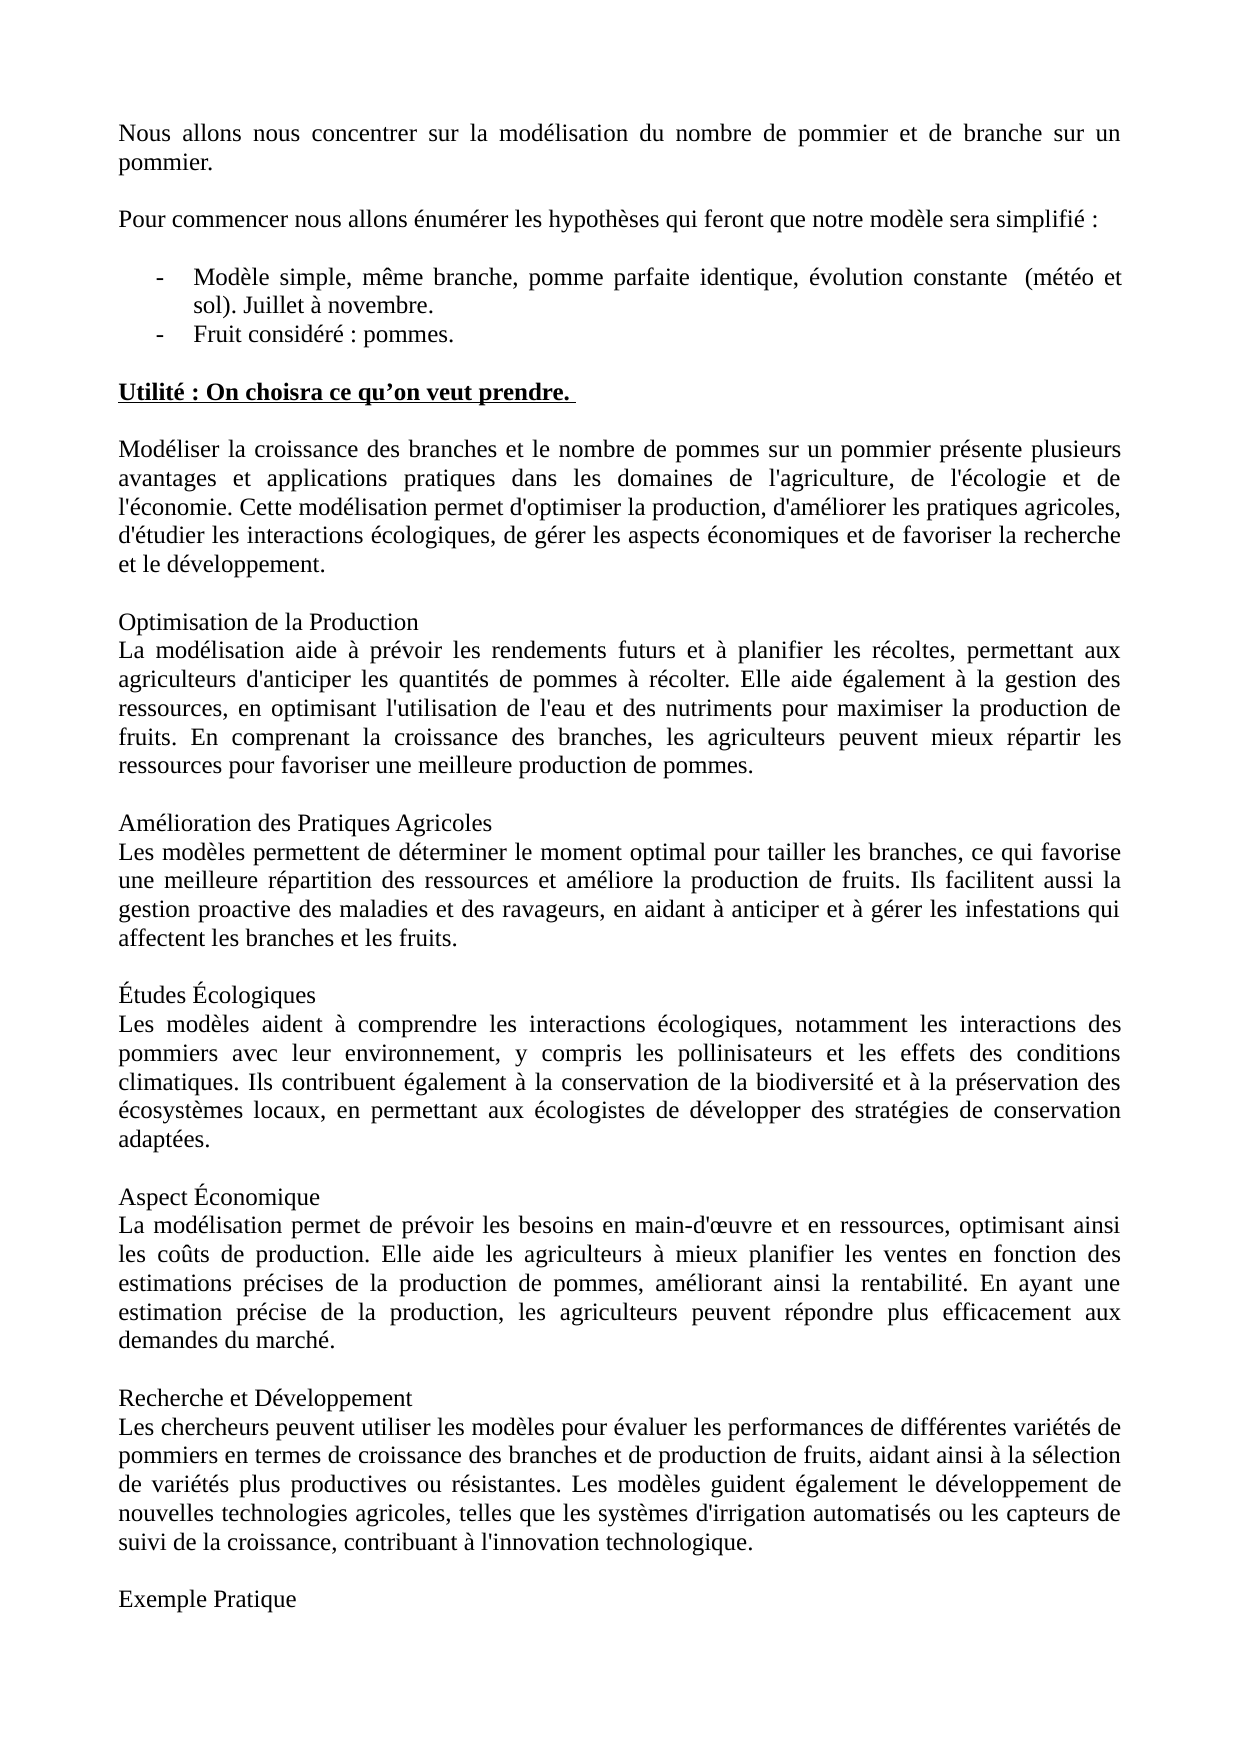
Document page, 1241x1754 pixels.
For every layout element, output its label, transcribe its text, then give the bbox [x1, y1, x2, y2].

text Utilité : On choisra ce qu’on veut prendre. [118, 377, 1122, 406]
text Pour commencer nous allons énumérer les hypothèses qui feront que notre modèle sera simplifié : [118, 204, 1122, 233]
text Les modèles permettent de déterminer le moment optimal pour tailler les branches, ce qui favorise une meilleure répartition des ressources et améliore la production de fruits. Ils facilitent aussi la gestion proactive des maladies et des ravageurs, en aidant à anticiper et à gérer les infestations qui affectent les branches et les fruits. [118, 837, 1122, 952]
list Fruit considéré : pommes. [156, 319, 1122, 348]
text Recherche et Développement [118, 1383, 1122, 1412]
list Modèle simple, même branche, pomme parfaite identique, évolution constante (météo et sol). Juillet à novembre. [156, 262, 1122, 319]
text Optimisation de la Production [118, 607, 1122, 636]
text Amélioration des Pratiques Agricoles [118, 808, 1122, 837]
text La modélisation aide à prévoir les rendements futurs et à planifier les récoltes, permettant aux agriculteurs d'anticiper les quantités de pommes à récolter. Elle aide également à la gestion des ressources, en optimisant l'utilisation de l'eau et des nutriments pour maximiser la production de fruits. En comprenant la croissance des branches, les agriculteurs peuvent mieux répartir les ressources pour favoriser une meilleure production de pommes. [118, 636, 1122, 779]
text Modéliser la croissance des branches et le nombre de pommes sur un pommier présente plusieurs avantages et applications pratiques dans les domaines de l'agriculture, de l'écologie et de l'économie. Cette modélisation permet d'optimiser la production, d'améliorer les pratiques agricoles, d'étudier les interactions écologiques, de gérer les aspects économiques et de favoriser la recherche et le développement. [118, 434, 1122, 578]
text Les chercheurs peuvent utiliser les modèles pour évaluer les performances de différentes variétés de pommiers en termes de croissance des branches et de production de fruits, aidant ainsi à la sélection de variétés plus productives ou résistantes. Les modèles guident également le développement de nouvelles technologies agricoles, telles que les systèmes d'irrigation automatisés ou les capteurs de suivi de la croissance, contribuant à l'innovation technologique. [118, 1412, 1122, 1556]
text La modélisation permet de prévoir les besoins en main-d'œuvre et en ressources, optimisant ainsi les coûts de production. Elle aide les agriculteurs à mieux planifier les ventes en fonction des estimations précises de la production de pommes, améliorant ainsi la rentabilité. En ayant une estimation précise de la production, les agriculteurs peuvent répondre plus efficacement aux demandes du marché. [118, 1211, 1122, 1354]
text Nous allons nous concentrer sur la modélisation du nombre de pommier et de branche sur un pommier. [118, 118, 1122, 176]
text Exemple Pratique [118, 1584, 1122, 1613]
text Aspect Économique [118, 1182, 1122, 1211]
text Études Écologiques [118, 981, 1122, 1009]
text Les modèles aident à comprendre les interactions écologiques, notamment les interactions des pommiers avec leur environnement, y compris les pollinisateurs et les effets des conditions climatiques. Ils contribuent également à la conservation de la biodiversité et à la préservation des écosystèmes locaux, en permettant aux écologistes de développer des stratégies de conservation adaptées. [118, 1009, 1122, 1153]
